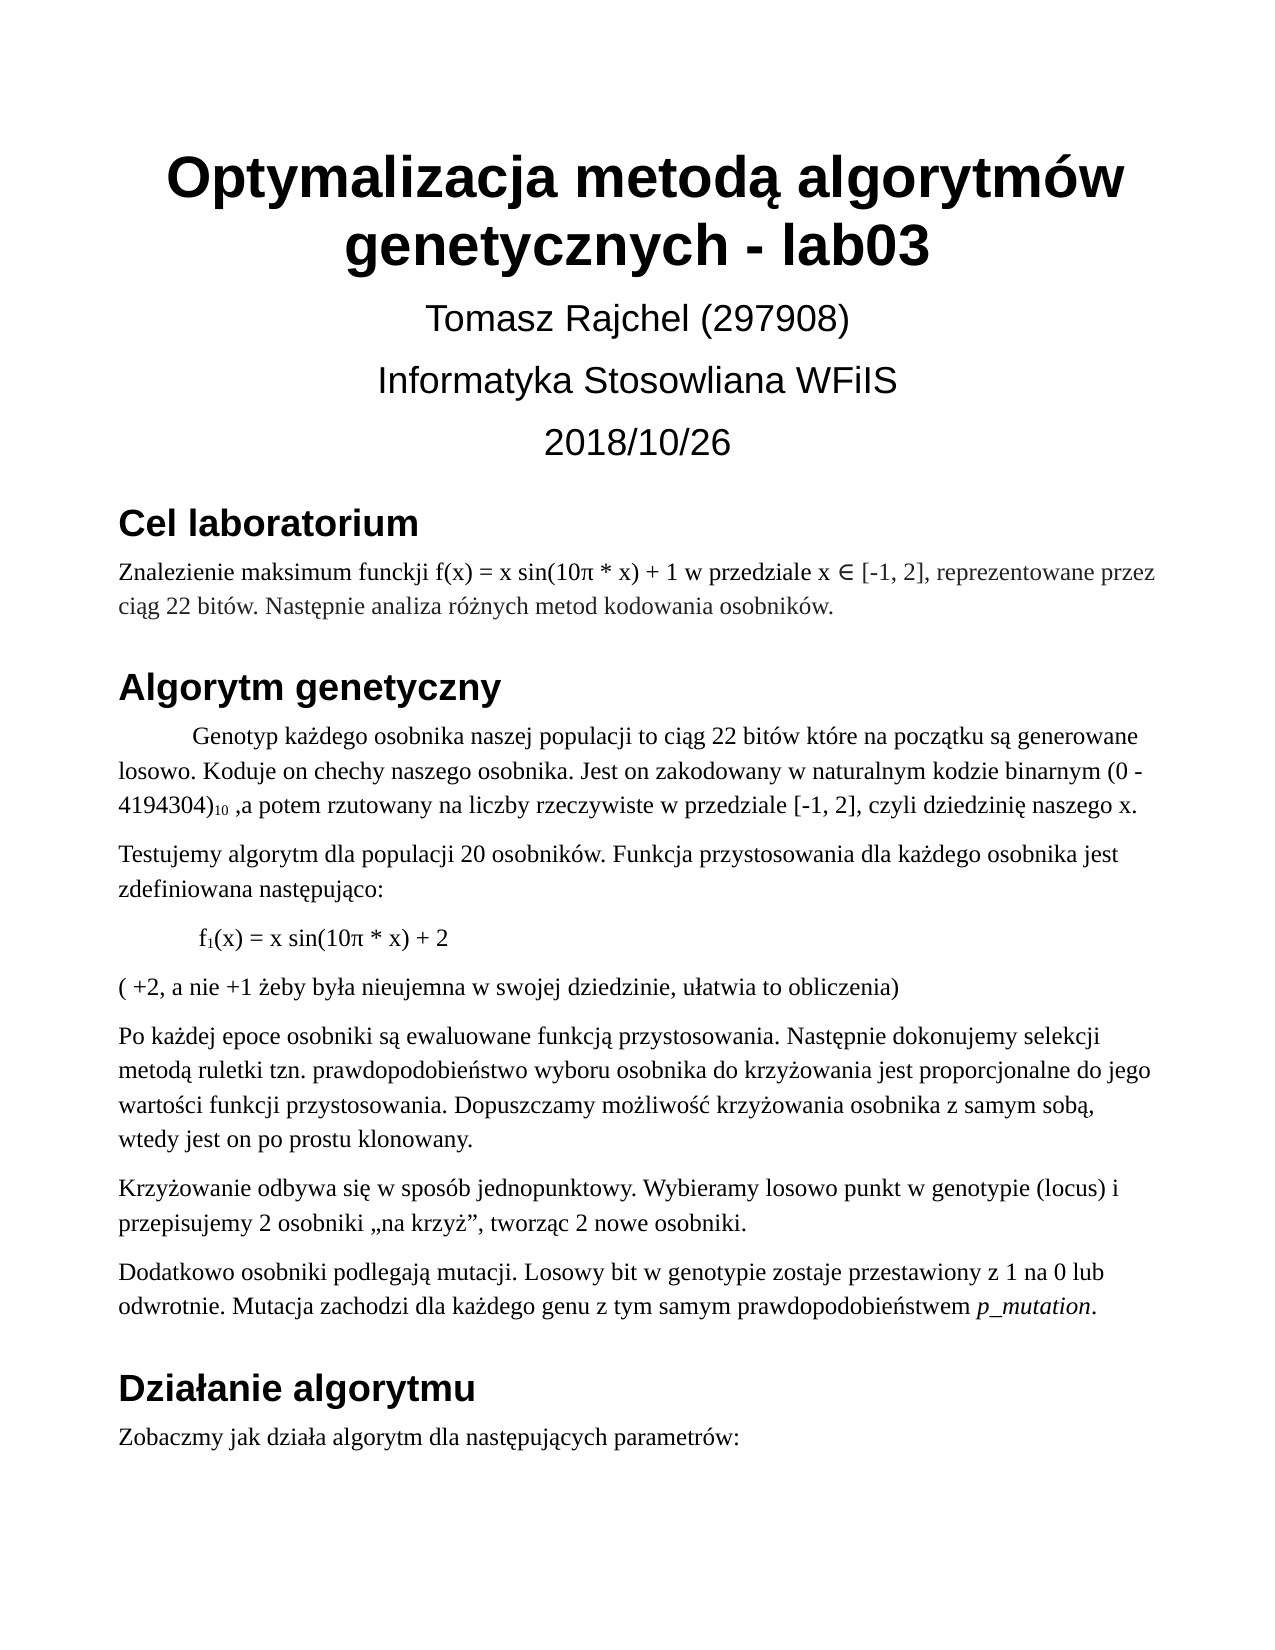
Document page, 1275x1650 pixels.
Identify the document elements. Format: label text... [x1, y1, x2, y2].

subtitle Cel laboratorium [118, 500, 1157, 544]
text Krzyżowanie odbywa się w sposób jednopunktowy. Wybieramy losowo punkt w genotypie (locus) i przepisujemy 2 osobniki „na krzyż”, tworząc 2 nowe osobniki. [118, 1173, 1157, 1237]
text ( +2, a nie +1 żeby była nieujemna w swojej dziedzinie, ułatwia to obliczenia) [118, 972, 1157, 1001]
title Optymalizacja metodą algorytmów genetycznych - lab03 [118, 143, 1157, 277]
subtitle Informatyka Stosowliana WFiIS [118, 358, 1157, 401]
subtitle Tomasz Rajchel (297908) [118, 296, 1157, 339]
text Dodatkowo osobniki podlegają mutacji. Losowy bit w genotypie zostaje przestawiony z 1 na 0 lub odwrotnie. Mutacja zachodzi dla każdego genu z tym samym prawdopodobieństwem p_mutation. [118, 1257, 1157, 1320]
text Genotyp każdego osobnika naszej populacji to ciąg 22 bitów które na początku są generowane losowo. Koduje on chechy naszego osobnika. Jest on zakodowany w naturalnym kodzie binarnym (0 - 4194304)10 ,a potem rzutowany na liczby rzeczywiste w przedziale [-1, 2], czyli dziedzinię naszego x. [118, 721, 1157, 819]
text Testujemy algorytm dla populacji 20 osobników. Funkcja przystosowania dla każdego osobnika jest zdefiniowana następująco: [118, 839, 1157, 902]
text Znalezienie maksimum funckji f(x) = x sin(10π * x) + 1 w przedziale x ∈ [-1, 2], reprezentowane przez ciąg 22 bitów. Następnie analiza różnych metod kodowania osobników. [118, 557, 1157, 620]
subtitle Działanie algorytmu [118, 1366, 1157, 1409]
subtitle Algorytm genetyczny [118, 665, 1157, 709]
text Po każdej epoce osobniki są ewaluowane funkcją przystosowania. Następnie dokonujemy selekcji metodą ruletki tzn. prawdopodobieństwo wyboru osobnika do krzyżowania jest proporcjonalne do jego wartości funkcji przystosowania. Dopuszczamy możliwość krzyżowania osobnika z samym sobą, wtedy jest on po prostu klonowany. [118, 1021, 1157, 1153]
subtitle 2018/10/26 [118, 420, 1157, 463]
text Zobaczmy jak działa algorytm dla następujących parametrów: [118, 1422, 1157, 1450]
text f1(x) = x sin(10π * x) + 2 [118, 923, 1157, 952]
